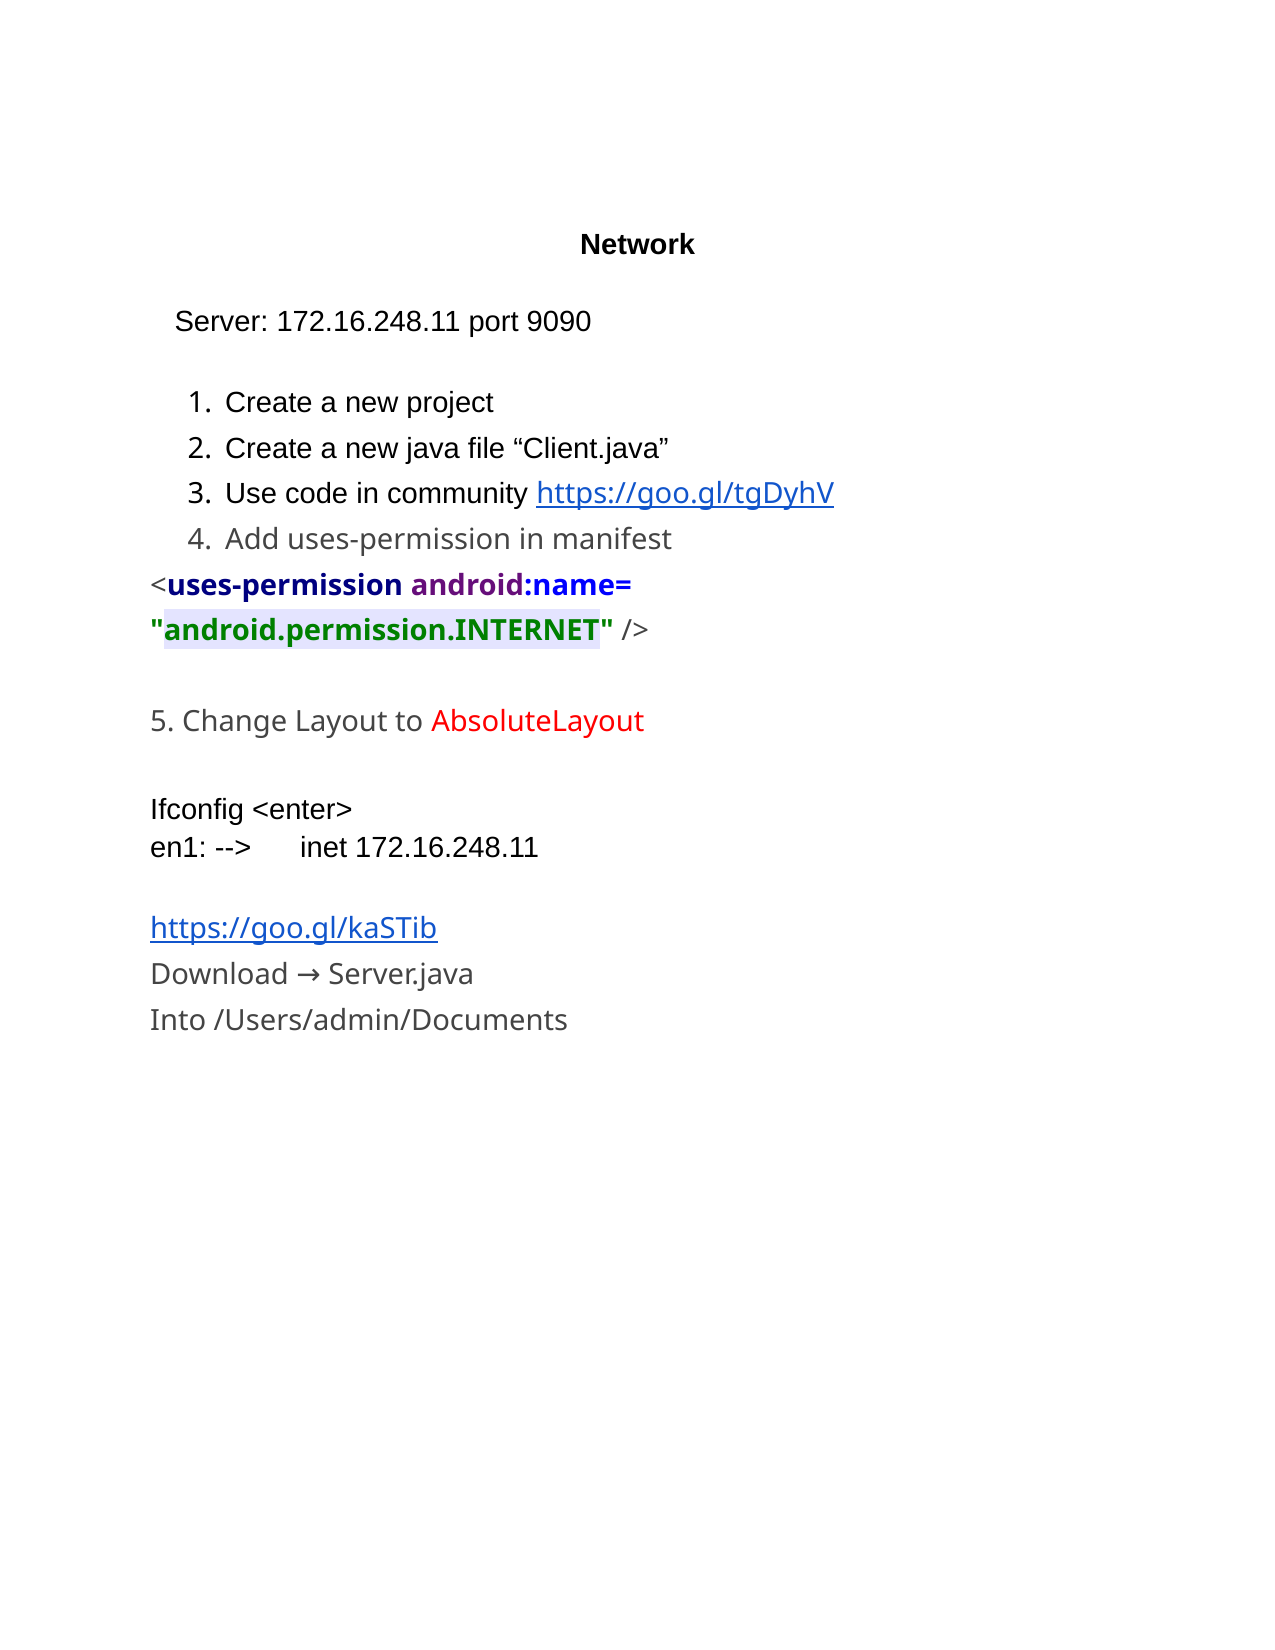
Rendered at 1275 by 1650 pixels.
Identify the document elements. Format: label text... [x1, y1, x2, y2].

text <uses-permission android:name= [150, 564, 1125, 603]
list Add uses-permission in manifest [187, 518, 1125, 558]
text 5. Change Layout to AbsoluteLayout [150, 701, 1125, 740]
text "android.permission.INTERNET" /> [150, 609, 1125, 649]
list Use code in community https://goo.gl/tgDyhV [187, 472, 1125, 512]
text Download → Server.java [150, 953, 1125, 993]
text en1: --> inet 172.16.248.11 [150, 830, 1125, 864]
text Into /Users/admin/Documents [150, 999, 1125, 1038]
list Create a new java file “Client.java” [187, 427, 1125, 467]
list Create a new project [187, 381, 1125, 421]
text https://goo.gl/kaSTib [150, 907, 1125, 947]
text Network [150, 227, 1125, 261]
text Server: 172.16.248.11 port 9090 [150, 304, 1125, 338]
text Ifconfig <enter> [150, 792, 1125, 825]
